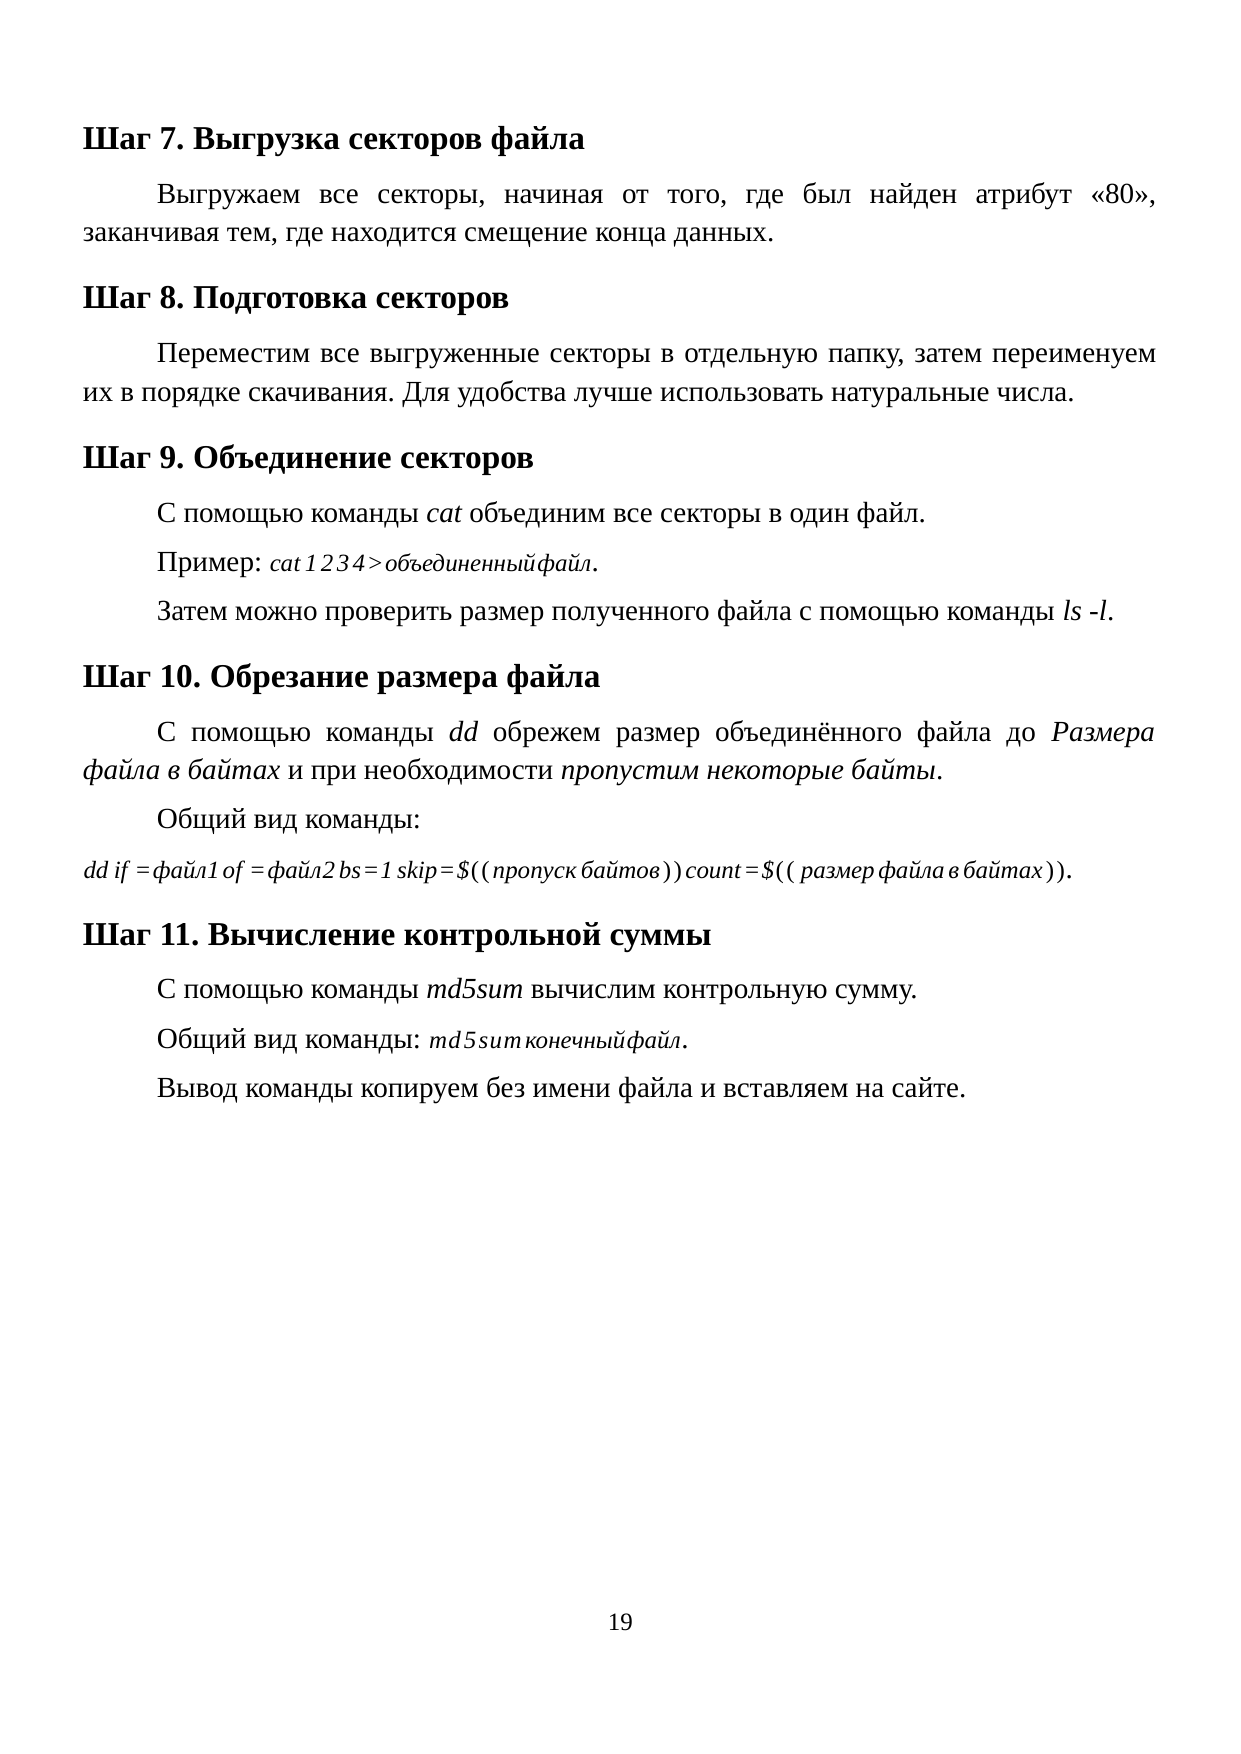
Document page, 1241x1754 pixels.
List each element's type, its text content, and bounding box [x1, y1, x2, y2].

text С помощью команды cat объединим все секторы в один файл. [83, 495, 1157, 528]
text . [83, 851, 1157, 884]
text Пример: . [83, 544, 1157, 577]
subtitle Вычисление контрольной суммы [83, 914, 1157, 952]
text Переместим все выгруженные секторы в отдельную папку, затем переименуем их в порядке скачивания. Для удобства лучше использовать натуральные числа. [83, 335, 1157, 407]
text С помощью команды md5sum вычислим контрольную сумму. [83, 972, 1157, 1005]
text Общий вид команды: [83, 802, 1157, 835]
subtitle Объединение секторов [83, 437, 1157, 475]
subtitle Выгрузка секторов файла [83, 118, 1157, 156]
text Выгружаем все секторы, начиная от того, где был найден атрибут «80», заканчивая тем, где находится смещение конца данных. [83, 176, 1157, 248]
subtitle Обрезание размера файла [83, 656, 1157, 694]
text Вывод команды копируем без имени файла и вставляем на сайте. [83, 1070, 1157, 1103]
text Затем можно проверить размер полученного файла с помощью команды ls -l. [83, 593, 1157, 627]
subtitle Подготовка секторов [83, 277, 1157, 316]
text С помощью команды dd обрежем размер объединённого файла до Размера файла в байтах и при необходимости пропустим некоторые байты. [83, 714, 1157, 786]
text Общий вид команды: . [83, 1021, 1157, 1054]
